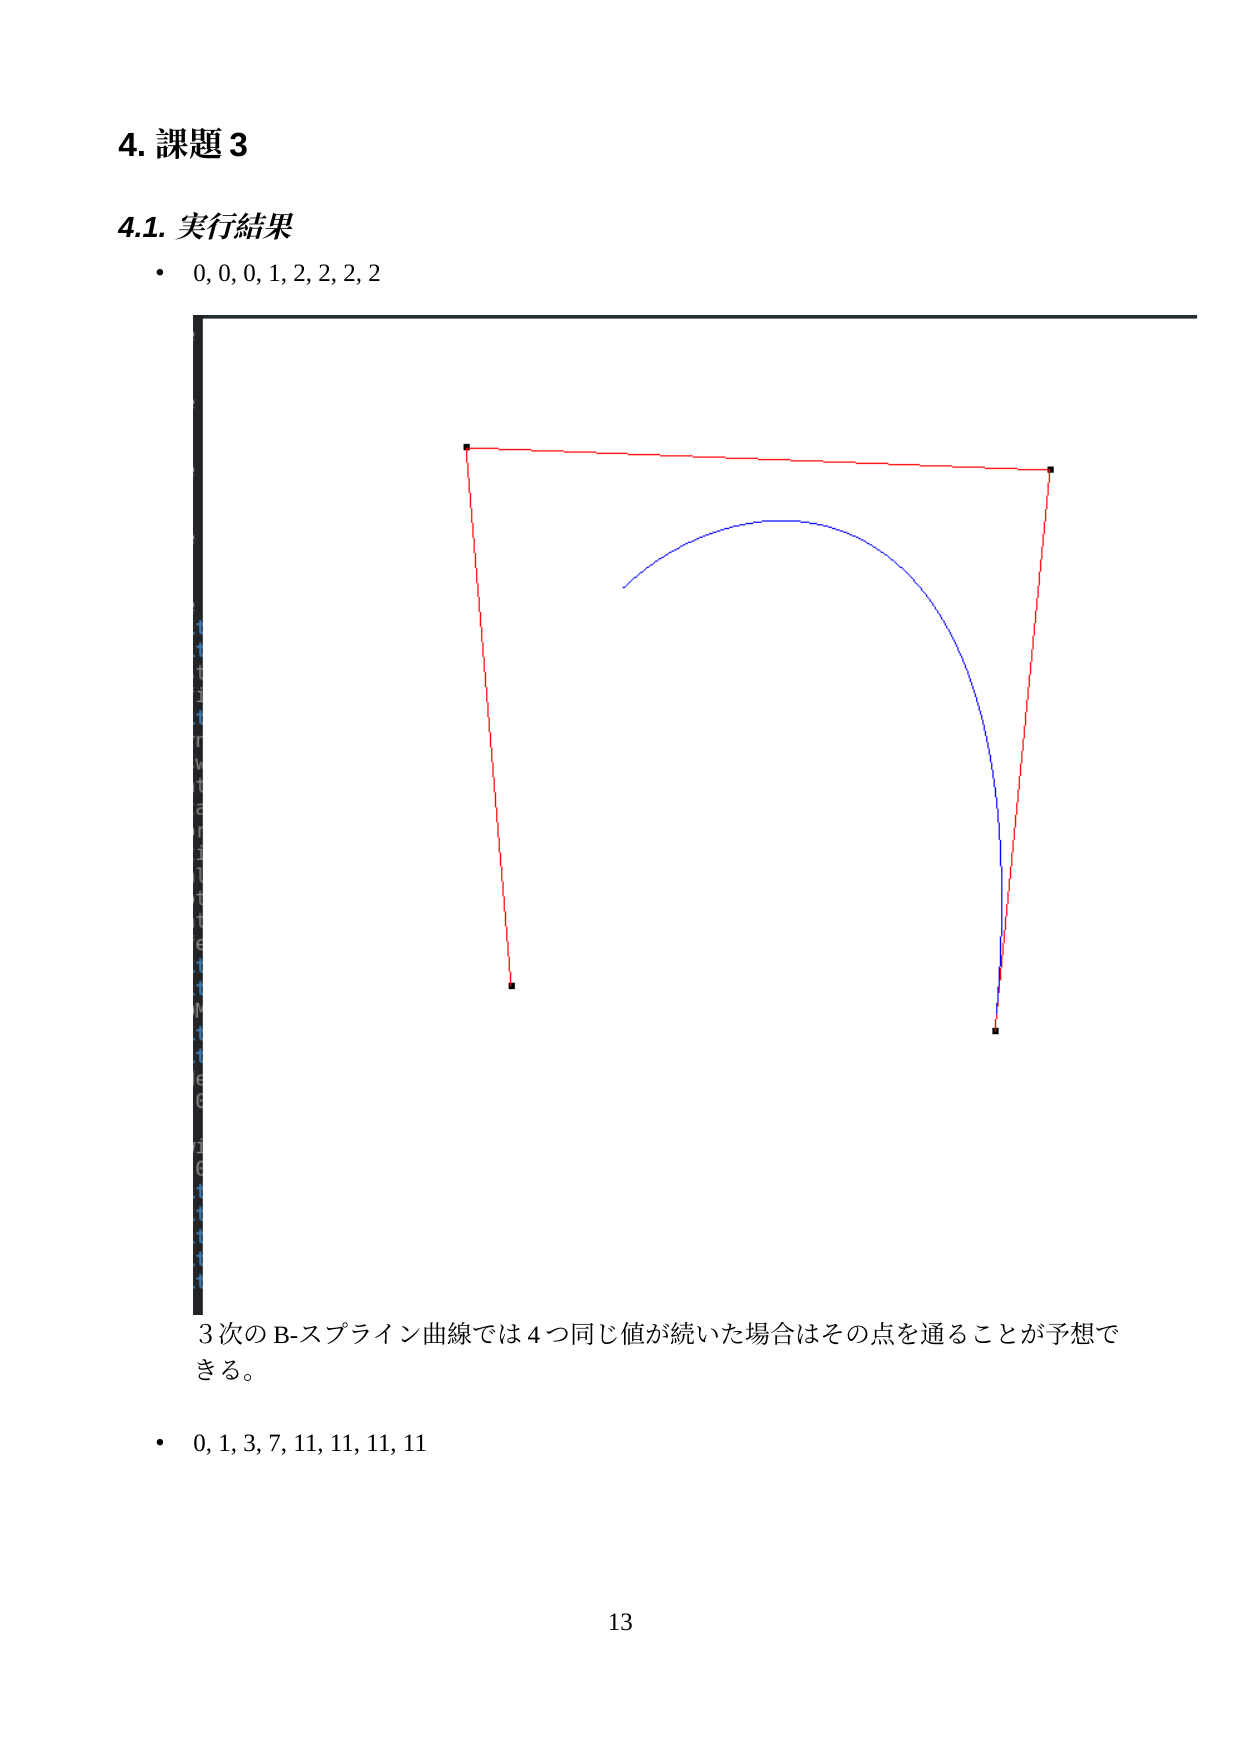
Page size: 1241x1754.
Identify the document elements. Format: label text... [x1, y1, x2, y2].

subtitle 実行結果 [118, 204, 1122, 246]
subtitle 課題3 [118, 118, 1122, 166]
list 0, 1, 3, 7, 11, 11, 11, 11 [156, 1428, 1122, 1486]
list 0, 0, 0, 1, 2, 2, 2, 2 ３次のB-スプライン曲線では4つ同じ値が続いた場合はその点を通ることが予想できる。 [156, 258, 1122, 1416]
